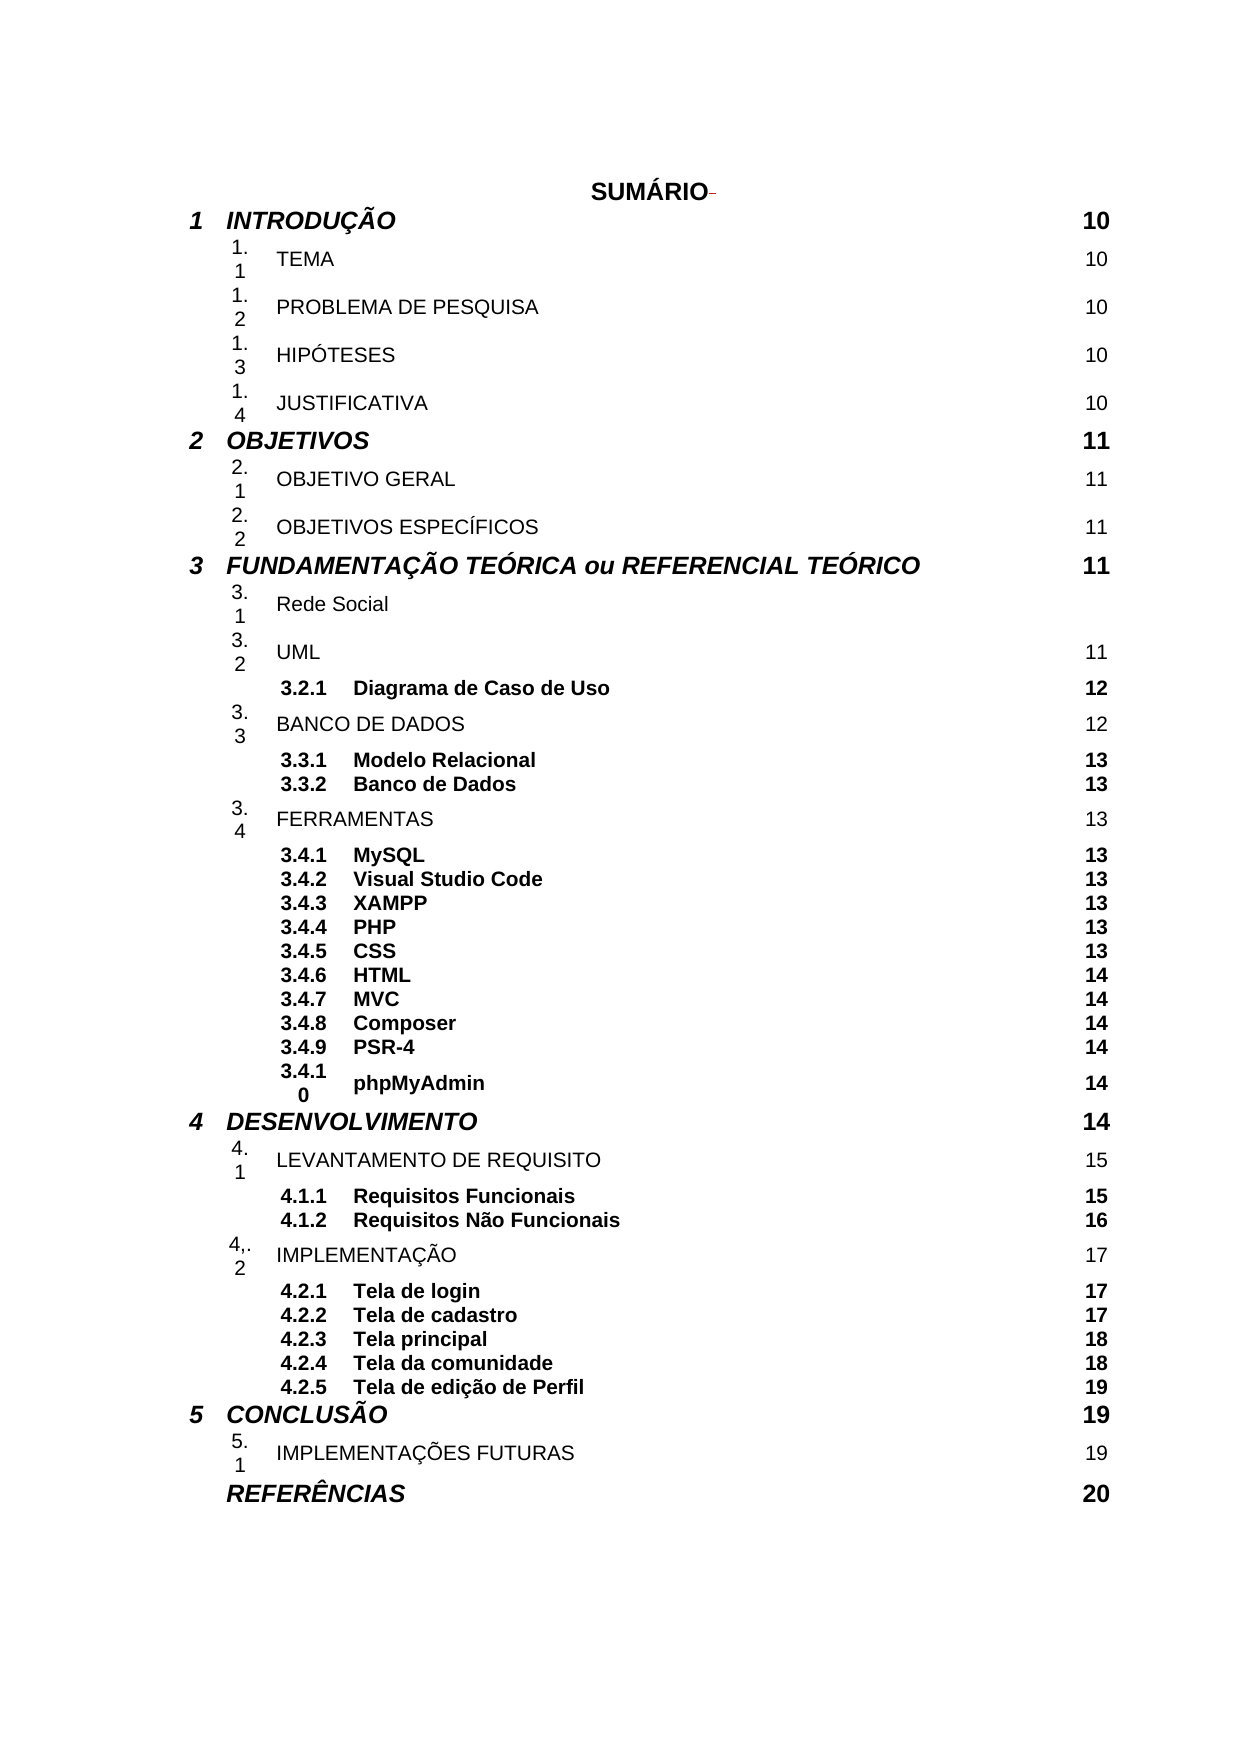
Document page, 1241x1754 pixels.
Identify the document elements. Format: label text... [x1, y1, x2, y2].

table_cell XAMPP [342, 891, 1070, 915]
table_cell [177, 1429, 215, 1477]
table_cell Tela de edição de Perfil [342, 1375, 1070, 1399]
table_cell [177, 1136, 215, 1183]
table_cell 1.4 [215, 379, 265, 426]
table_cell 2.2 [215, 503, 265, 551]
table_cell 14 [1070, 1107, 1122, 1136]
table_cell Tela principal [342, 1327, 1070, 1351]
table_cell 3.4.6 [265, 963, 342, 987]
table_cell MVC [342, 987, 1070, 1011]
table_cell 1.2 [215, 283, 265, 331]
table_cell [215, 771, 265, 795]
table_cell [177, 1231, 215, 1279]
table_cell [177, 1303, 215, 1327]
table_cell 5.1 [215, 1429, 265, 1477]
table_cell 5 [177, 1399, 215, 1429]
table_cell phpMyAdmin [342, 1059, 1070, 1107]
table_cell 13 [1070, 771, 1122, 795]
table_cell Diagrama de Caso de Uso [342, 676, 1070, 699]
table_cell 4.1.1 [265, 1184, 342, 1207]
table_cell 17 [1070, 1303, 1122, 1327]
table_cell [177, 1327, 215, 1351]
table_cell [215, 867, 265, 891]
table_cell 3.3.1 [265, 748, 342, 771]
table_cell 3.4.4 [265, 915, 342, 939]
table_cell 11 [1070, 628, 1122, 676]
table_cell [177, 1059, 215, 1107]
table_cell [215, 1351, 265, 1375]
table_cell 14 [1070, 1059, 1122, 1107]
table_cell 4.1 [215, 1136, 265, 1183]
table_cell Tela da comunidade [342, 1351, 1070, 1375]
table_cell 3.4.2 [265, 867, 342, 891]
table_cell [215, 891, 265, 915]
table_cell Visual Studio Code [342, 867, 1070, 891]
table_cell 13 [1070, 891, 1122, 915]
table_cell [177, 379, 215, 426]
subtitle SUMÁRIO [177, 177, 1122, 206]
table_cell 14 [1070, 1011, 1122, 1035]
table_cell [177, 963, 215, 987]
table_cell PROBLEMA DE PESQUISA [265, 283, 1070, 331]
table_cell [177, 1375, 215, 1399]
table_cell 3.4.9 [265, 1035, 342, 1059]
table_cell REFERÊNCIAS [215, 1477, 1070, 1510]
table_cell 15 [1070, 1184, 1122, 1207]
table_cell IMPLEMENTAÇÕES FUTURAS [265, 1429, 1070, 1477]
table_cell 3.1 [215, 580, 265, 628]
table_cell BANCO DE DADOS [265, 700, 1070, 747]
table_cell DESENVOLVIMENTO [215, 1107, 1070, 1136]
table_cell [1070, 580, 1122, 628]
table_cell 12 [1070, 700, 1122, 747]
table_cell CSS [342, 939, 1070, 963]
table_cell Composer [342, 1011, 1070, 1035]
table_cell 13 [1070, 867, 1122, 891]
table_cell OBJETIVOS [215, 426, 1070, 455]
table_header INTRODUÇÃO [215, 206, 1070, 235]
table_cell PHP [342, 915, 1070, 939]
table_cell [177, 331, 215, 378]
table_cell 20 [1070, 1477, 1122, 1510]
table_cell [215, 1208, 265, 1231]
table_cell [215, 676, 265, 699]
table_cell 2.1 [215, 455, 265, 503]
table_cell Tela de login [342, 1279, 1070, 1303]
table_cell 14 [1070, 1035, 1122, 1059]
table_cell 11 [1070, 551, 1122, 580]
table_cell 1.3 [215, 331, 265, 378]
table_cell [215, 1011, 265, 1035]
table_cell 11 [1070, 503, 1122, 551]
table_cell [177, 1011, 215, 1035]
table_cell [177, 771, 215, 795]
table_cell CONCLUSÃO [215, 1399, 1070, 1429]
table_cell [177, 987, 215, 1011]
table_cell [177, 867, 215, 891]
table_cell [215, 1035, 265, 1059]
table_cell 3 [177, 551, 215, 580]
table_cell 10 [1070, 235, 1122, 283]
table_cell 14 [1070, 987, 1122, 1011]
table_cell [177, 580, 215, 628]
table_cell 13 [1070, 939, 1122, 963]
table_cell 14 [1070, 963, 1122, 987]
table_cell [177, 1184, 215, 1207]
table_cell [177, 628, 215, 676]
table_cell 15 [1070, 1136, 1122, 1183]
table_cell [177, 1279, 215, 1303]
table_cell 3.4.5 [265, 939, 342, 963]
table_cell 10 [1070, 331, 1122, 378]
table_cell 4.2.2 [265, 1303, 342, 1327]
table_cell MySQL [342, 843, 1070, 867]
table_cell [177, 891, 215, 915]
table_cell 13 [1070, 843, 1122, 867]
table_cell [215, 1375, 265, 1399]
table_cell 17 [1070, 1231, 1122, 1279]
table_cell [215, 1184, 265, 1207]
table_cell [177, 939, 215, 963]
table_cell [215, 748, 265, 771]
table_cell [215, 1279, 265, 1303]
table_cell [177, 795, 215, 843]
table_cell Modelo Relacional [342, 748, 1070, 771]
table_cell 3.4.8 [265, 1011, 342, 1035]
table_cell [177, 843, 215, 867]
table_cell 16 [1070, 1208, 1122, 1231]
table_cell 4 [177, 1107, 215, 1136]
table_cell 12 [1070, 676, 1122, 699]
table_cell 2 [177, 426, 215, 455]
table_cell HIPÓTESES [265, 331, 1070, 378]
table_cell [177, 915, 215, 939]
table_cell 4.2.1 [265, 1279, 342, 1303]
table_cell [215, 1327, 265, 1351]
table_cell [177, 700, 215, 747]
table_cell 3.2.1 [265, 676, 342, 699]
table_cell [177, 235, 215, 283]
table_cell [215, 987, 265, 1011]
table_cell 18 [1070, 1327, 1122, 1351]
table_cell 4.2.3 [265, 1327, 342, 1351]
table_cell [215, 963, 265, 987]
table_cell 3.4.3 [265, 891, 342, 915]
table_cell 13 [1070, 748, 1122, 771]
table_cell 17 [1070, 1279, 1122, 1303]
table_cell [177, 1351, 215, 1375]
table_header 10 [1070, 206, 1122, 235]
table_header 1 [177, 206, 215, 235]
table_cell FUNDAMENTAÇÃO TEÓRICA ou REFERENCIAL TEÓRICO [215, 551, 1070, 580]
table_cell [215, 915, 265, 939]
table_cell 19 [1070, 1429, 1122, 1477]
table_cell [177, 748, 215, 771]
table_cell [177, 283, 215, 331]
table_cell 13 [1070, 795, 1122, 843]
table_cell PSR-4 [342, 1035, 1070, 1059]
table_cell LEVANTAMENTO DE REQUISITO [265, 1136, 1070, 1183]
table_cell 19 [1070, 1399, 1122, 1429]
table_cell 3.2 [215, 628, 265, 676]
table_cell 3.3 [215, 700, 265, 747]
table_cell 4.2.4 [265, 1351, 342, 1375]
table_cell 11 [1070, 426, 1122, 455]
table_cell Banco de Dados [342, 771, 1070, 795]
table_cell [177, 1208, 215, 1231]
table_cell [215, 1303, 265, 1327]
table_cell [177, 1035, 215, 1059]
table_cell [215, 843, 265, 867]
table_cell [215, 1059, 265, 1107]
table_cell JUSTIFICATIVA [265, 379, 1070, 426]
table_cell [177, 676, 215, 699]
table_cell 3.4.7 [265, 987, 342, 1011]
table_cell [177, 503, 215, 551]
table_cell 3.4.10 [265, 1059, 342, 1107]
table_cell HTML [342, 963, 1070, 987]
table_cell 18 [1070, 1351, 1122, 1375]
table_cell 11 [1070, 455, 1122, 503]
table_cell 4.2.5 [265, 1375, 342, 1399]
table_cell Requisitos Não Funcionais [342, 1208, 1070, 1231]
table_cell FERRAMENTAS [265, 795, 1070, 843]
table_cell IMPLEMENTAÇÃO [265, 1231, 1070, 1279]
table_cell OBJETIVO GERAL [265, 455, 1070, 503]
table_cell 13 [1070, 915, 1122, 939]
table_cell 4,.2 [215, 1231, 265, 1279]
table_cell 10 [1070, 283, 1122, 331]
table_cell OBJETIVOS ESPECÍFICOS [265, 503, 1070, 551]
table_cell Requisitos Funcionais [342, 1184, 1070, 1207]
table_cell [177, 455, 215, 503]
table_cell 19 [1070, 1375, 1122, 1399]
table_cell Tela de cadastro [342, 1303, 1070, 1327]
table_cell 1.1 [215, 235, 265, 283]
table_cell TEMA [265, 235, 1070, 283]
table_cell [177, 1477, 215, 1510]
table_cell [215, 939, 265, 963]
table_cell 4.1.2 [265, 1208, 342, 1231]
table_cell 10 [1070, 379, 1122, 426]
table_cell 3.3.2 [265, 771, 342, 795]
table_cell 3.4.1 [265, 843, 342, 867]
table_cell 3.4 [215, 795, 265, 843]
table_cell UML [265, 628, 1070, 676]
table_cell Rede Social [265, 580, 1070, 628]
